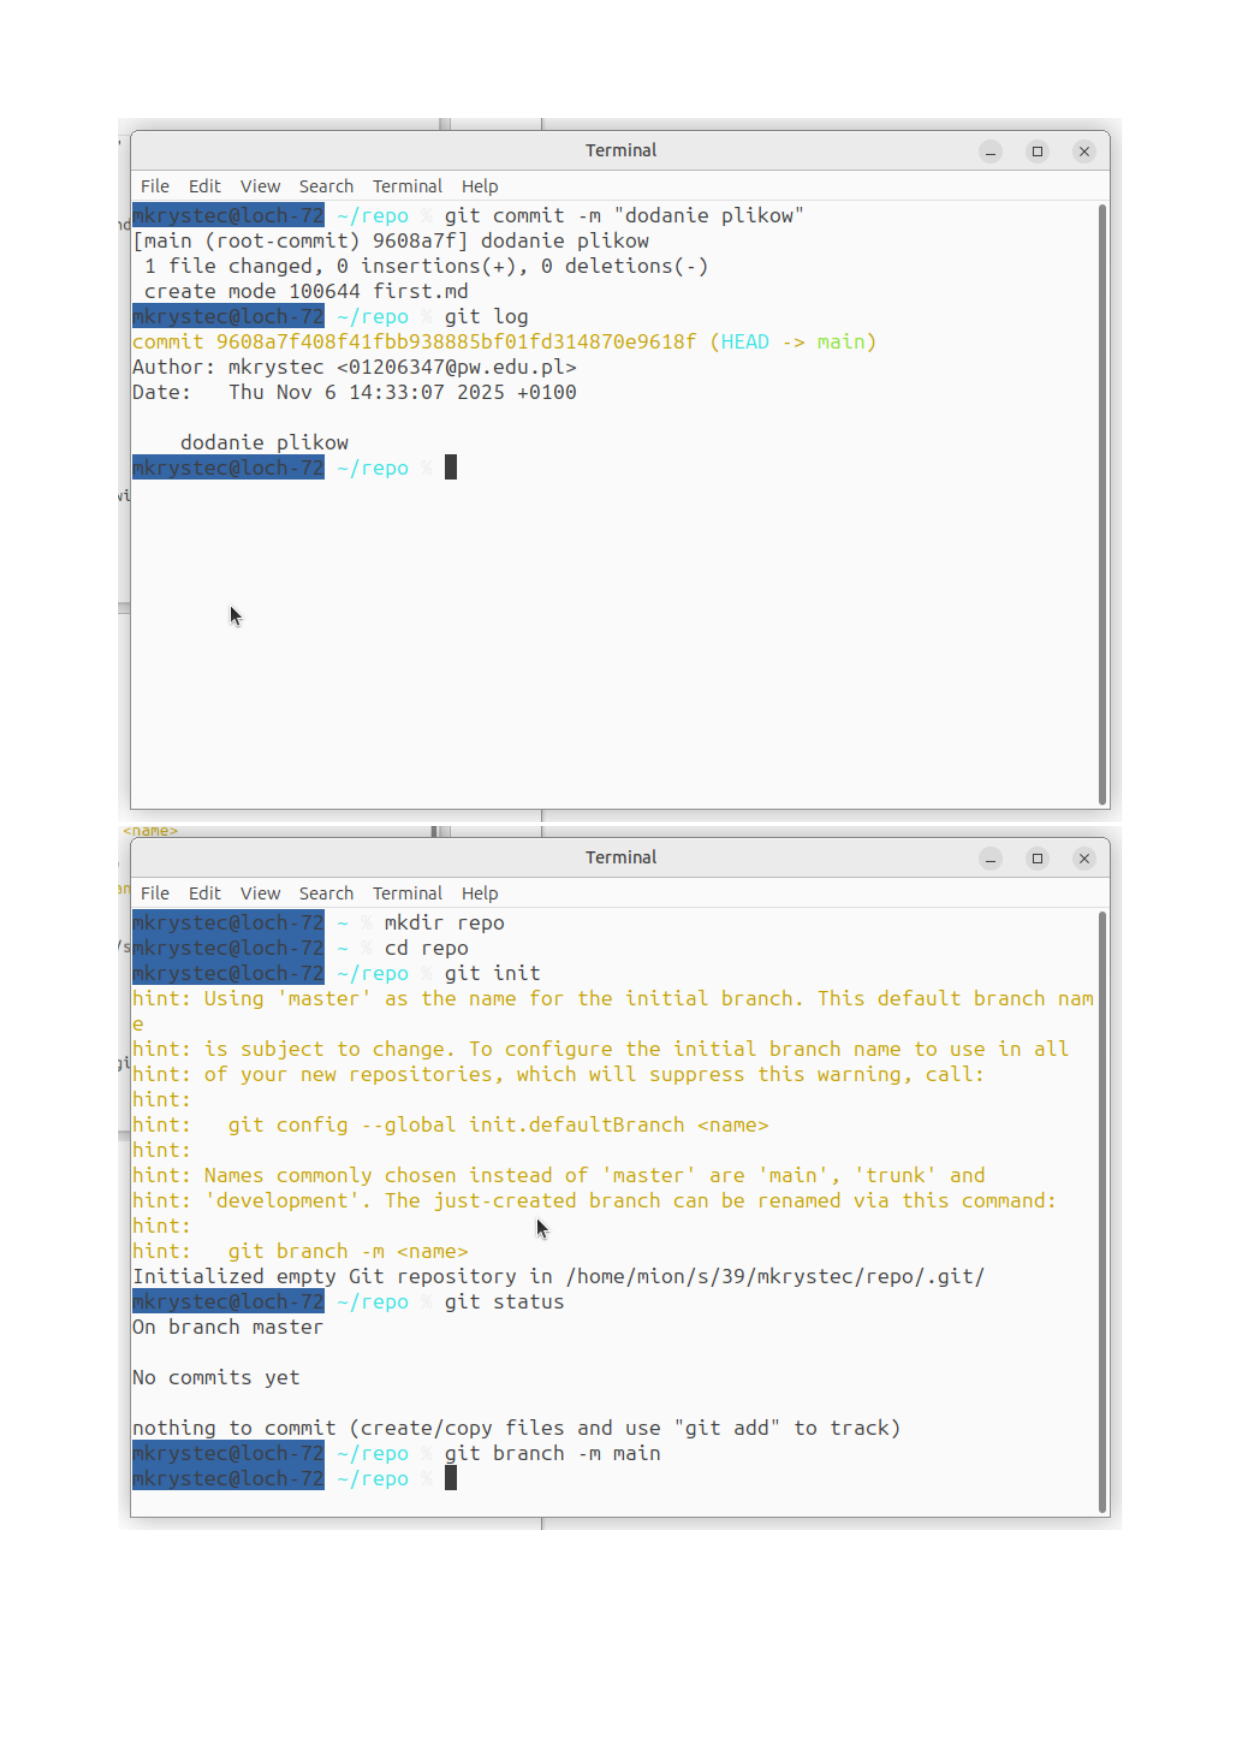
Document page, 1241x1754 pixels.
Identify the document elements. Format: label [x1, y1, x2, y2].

picture [118, 826, 1123, 1530]
picture [118, 118, 1123, 822]
